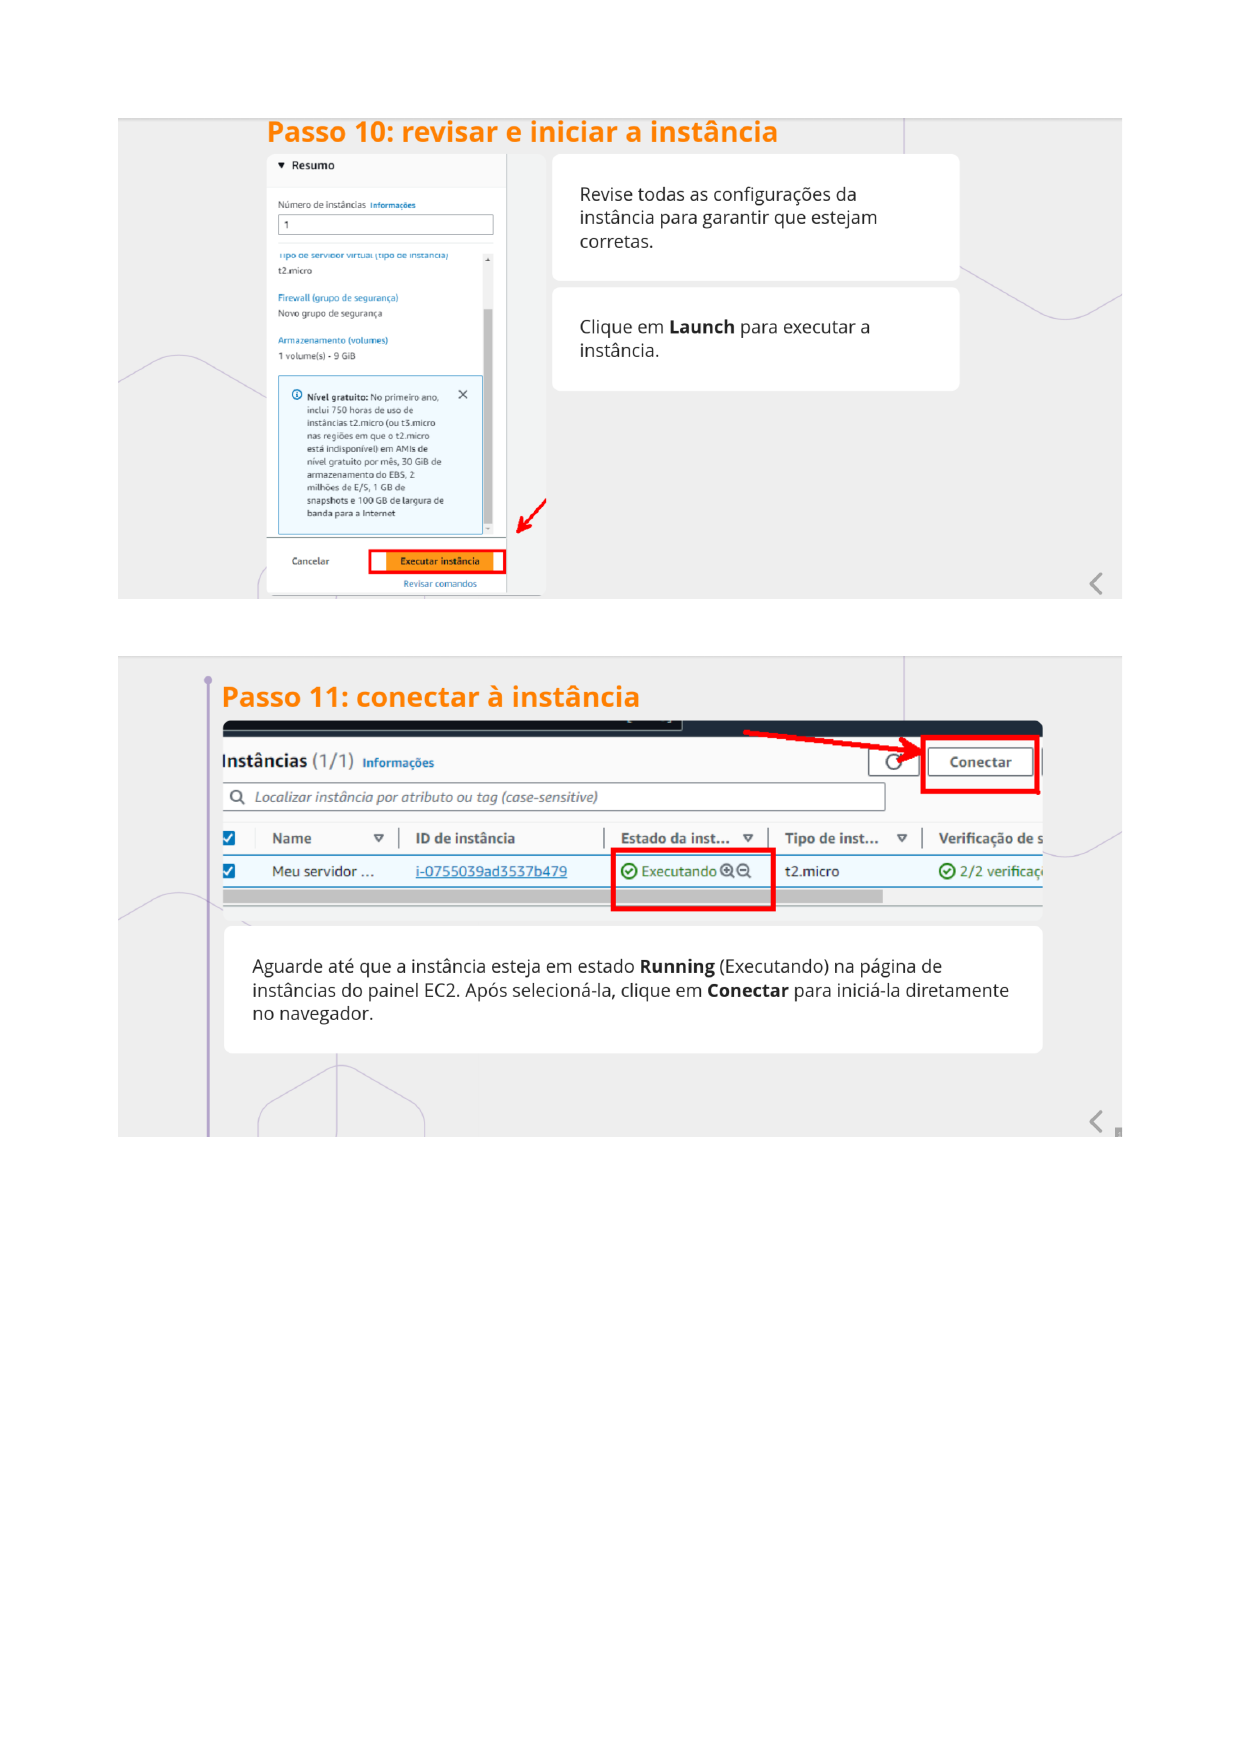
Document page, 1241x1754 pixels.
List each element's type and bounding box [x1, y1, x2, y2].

picture [118, 118, 1123, 599]
picture [118, 656, 1123, 1137]
